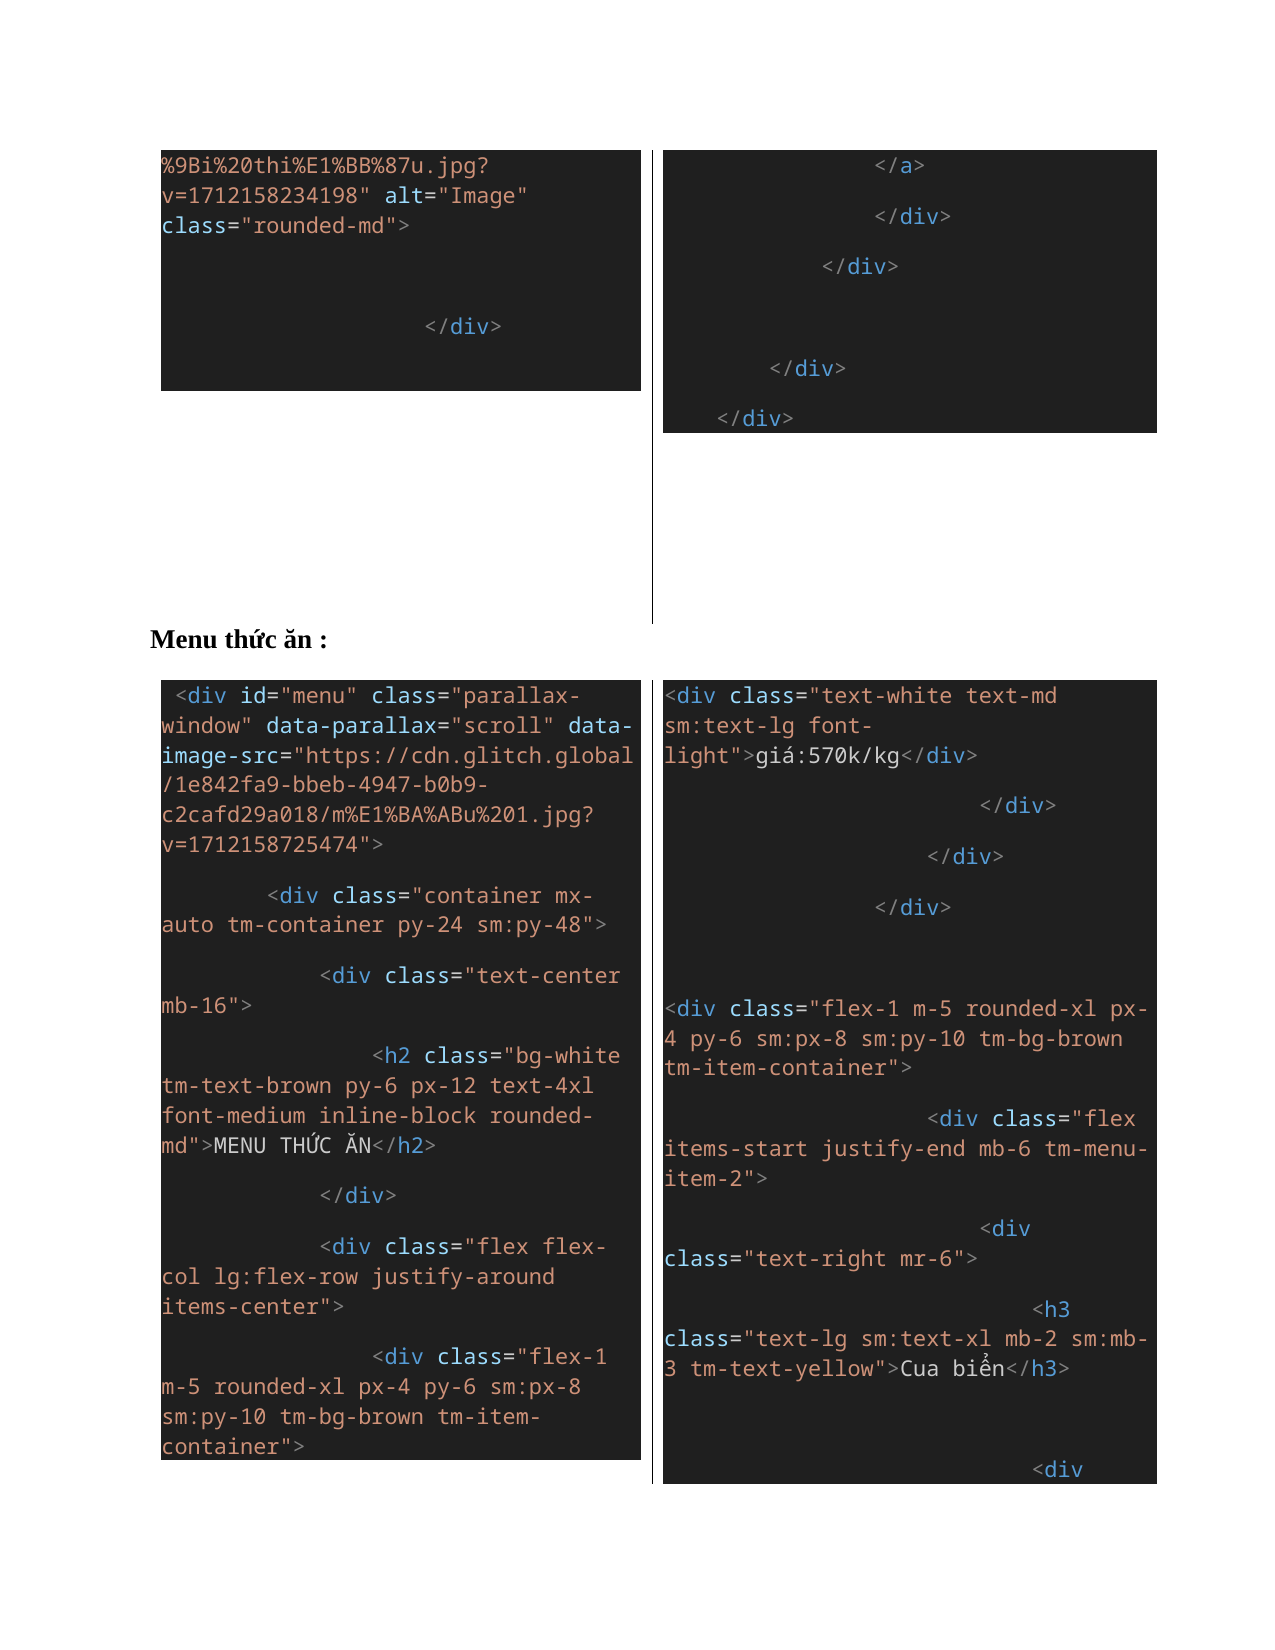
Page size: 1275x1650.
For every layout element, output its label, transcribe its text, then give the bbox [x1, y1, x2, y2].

table_header </a> </div> </div> </div> </div> [653, 150, 1168, 623]
text Menu thức ăn : [150, 623, 1125, 654]
table_header <div id="about" class="parallax-window" data-parallax="scroll" data-image-src="https://cdn.glitch.global/1e842fa9-bbeb-4947-b0b9-c2cafd29a018/%E1%BA%A3nh%20gi%E1%BB%9Bi%20thi%E1%BB%87u.jpg?v=1712158234198"> <div class="container mx-auto tm-container py-50 sm:py-48"> <div class="tm-item-container sm:ml-auto sm:mr-30 mx-auto sm:px5 px5"> <div class="bg-white bg-opacity-80 p-12 pb-14 rounded-xl mb-5"> <div class="bg-white bg-opacity-70 p-12 mb-4 text-center"> <h1 class="text-black text-4xl tm-logo-font mb-4">GIỚI THIỆU </h1> <p class="tm-text-black tm-text-2xl"> Đến với chúng tôi, bạn sẽ được thưởng thức những món hải sản tươi sống, được chế biến tinh tế và độc đáo từ biển cả đến tận bát đạo.</p> <div class="flex items-start mb-6 tm-menu-item"> <img width="100%" src="https://cdn.glitch.global/1e842fa9-bbeb-4947-b0b9-c2cafd29a018/%E1%BA%A3nh%20gi%E1%BB%9Bi%20thi%E1%BB%87u.jpg?v=1712158234198" alt="Image" class="rounded-md"> </div> [150, 150, 652, 623]
table_header <div id="menu" class="parallax-window" data-parallax="scroll" data-image-src="https://cdn.glitch.global/1e842fa9-bbeb-4947-b0b9-c2cafd29a018/m%E1%BA%ABu%201.jpg?v=1712158725474"> <div class="container mx-auto tm-container py-24 sm:py-48"> <div class="text-center mb-16"> <h2 class="bg-white tm-text-brown py-6 px-12 text-4xl font-medium inline-block rounded-md">MENU THỨC ĂN</h2> </div> <div class="flex flex-col lg:flex-row justify-around items-center"> <div class="flex-1 m-5 rounded-xl px-4 py-6 sm:px-8 sm:py-10 tm-bg-brown tm-item-container"> <div class="flex items-start mb-6 tm-menu-item"> <img src="https://cdn.glitch.global/1e842fa9-bbeb-4947-b0b9-c2cafd29a018/tom-hum-alaska.jpg?v=1712158815685" alt="Image" class="rounded-md"> <div class="ml-3 sm:ml-6"> <h3 class="text-lg sm:text-xl mb-2 sm:mb-3 tm-text-yellow">Tôm hùm alaska</h3> <div class="text-white text-md sm:text-lg font-light">giá:1tr150-1tr350đ/kg.</div> </div> </div> <div class="flex items-start mb-6 tm-menu-item"> <img src="https://cdn.glitch.global/1e842fa9-bbeb-4947-b0b9-c2cafd29a018/cua%20hu%E1%BB%B3nh%20%C4%91%E1%BA%BF%201.jpg?v=1712158821819" alt="Image" class="rounded-md"> <div class="ml-3 sm:ml-6"> <h3 class="text-lg sm:text-xl mb-2 sm:mb-3 tm-text-yellow">Cua huỳnh đế</h3> <div class="text-white text-md sm:text-lg font-light">giá:1trđ/kg</div> </div> </div> <div class="flex items-start mb-6 tm-menu-item"> <img src="https://cdn.glitch.global/1e842fa9-bbeb-4947-b0b9-c2cafd29a018/t%C3%B4m%20m%E1%BB%A7%20ni.jpg?v=1712158807305" alt="Image" class="rounded-md"> <div class="ml-3 sm:ml-6"> <h3 class="text-lg sm:text-xl mb-2 sm:mb-3 tm-text-yellow">Tôm mủ ni</h3> <div class="text-white text-md sm:text-lg font-light mb-1">Mủ ni trắng: 650k-800k/kg</div> <div class="text-white text-md sm:text-lg font-light">Mủ ni đỏ: 1tr-1tr7/kg</div> </div> </div> <div class="flex items-start mb-6 tm-menu-item"> <img src="https://cdn.glitch.global/1e842fa9-bbeb-4947-b0b9-c2cafd29a018/t%C3%B4m%20t%C3%ADt.jpg?v=1712158812438" alt="Image" class="rounded-md"> <div class="ml-3 sm:ml-6"> <h3 class="text-lg sm:text-xl tm-text-yellow mb-1">Tôm tít</h3> [150, 680, 652, 1484]
